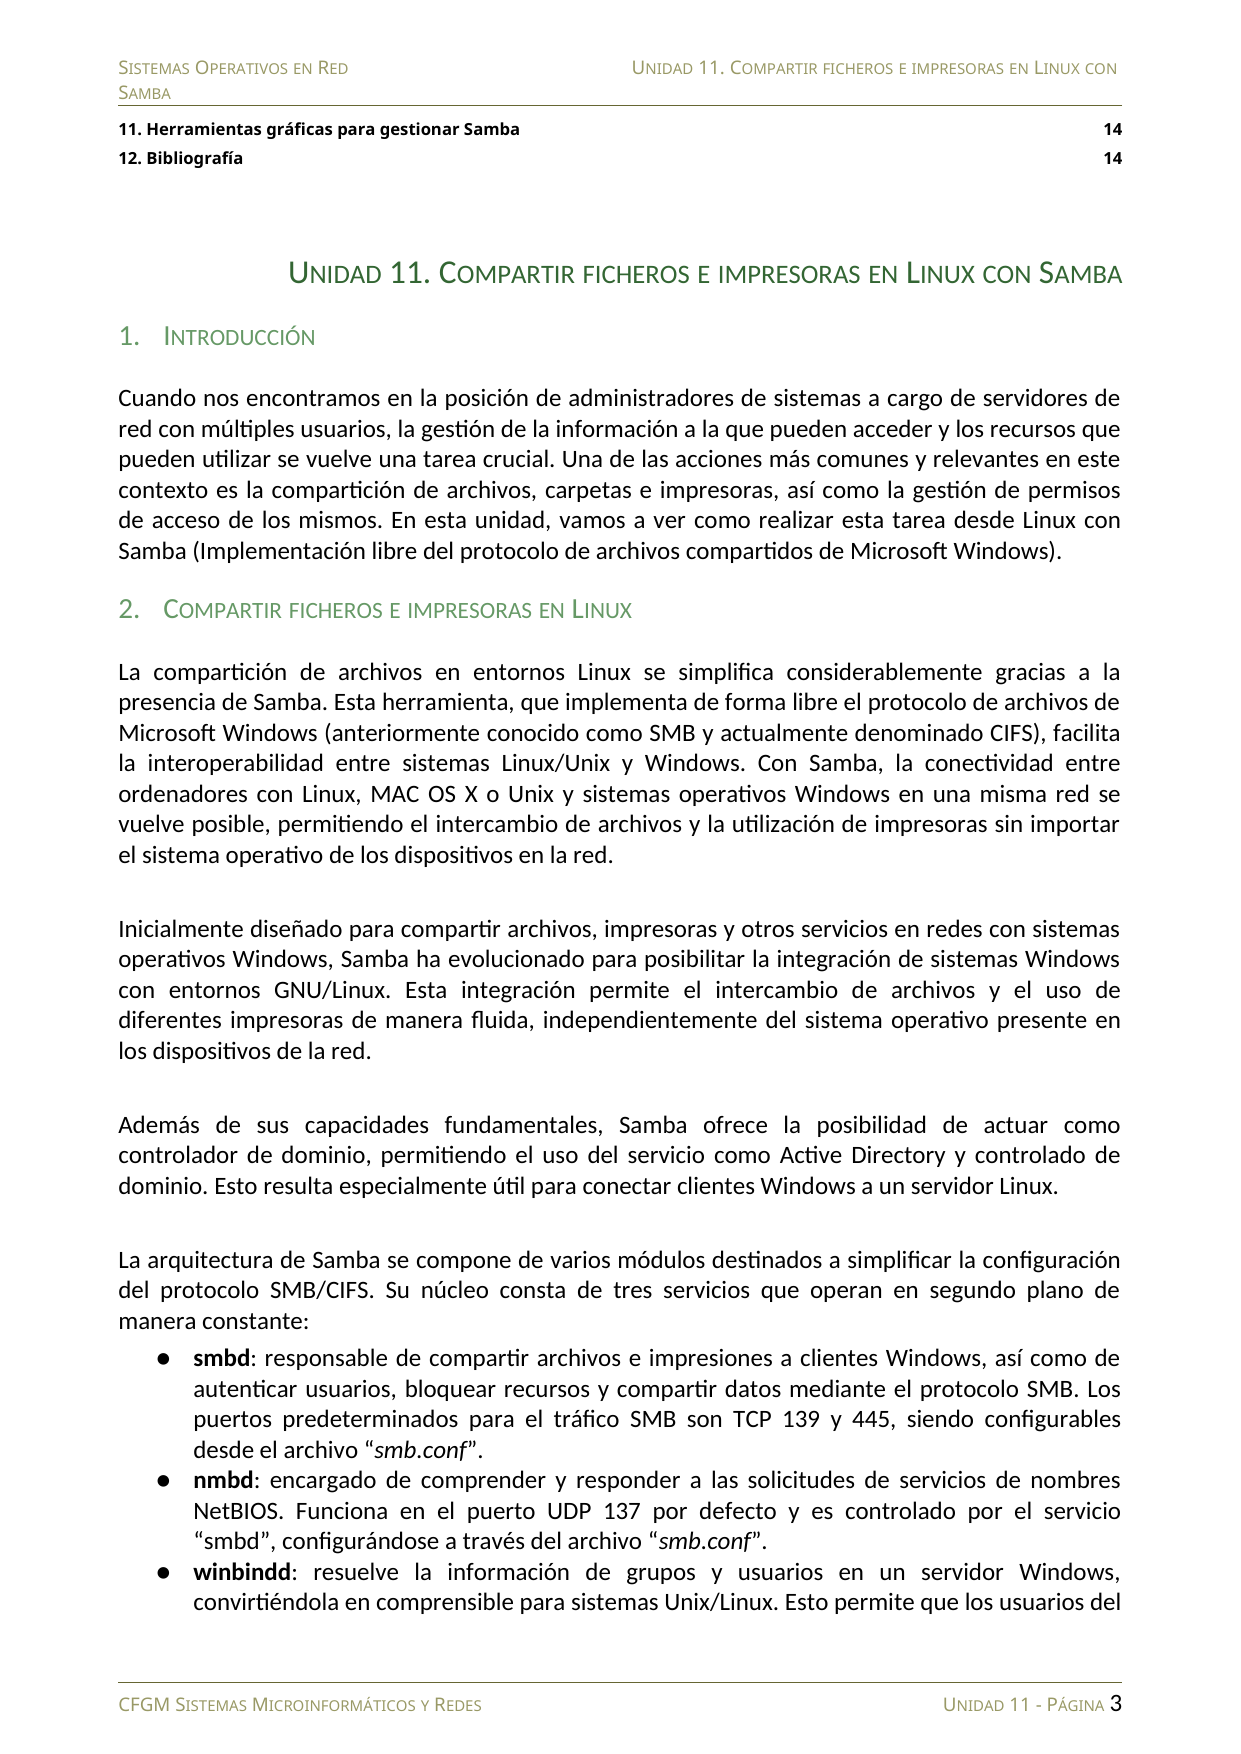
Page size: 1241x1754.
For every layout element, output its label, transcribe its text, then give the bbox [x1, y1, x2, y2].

subtitle Compartir ficheros e impresoras en Linux [118, 590, 1122, 626]
text La arquitectura de Samba se compone de varios módulos destinados a simplificar la configuración del protocolo SMB/CIFS. Su núcleo consta de tres servicios que operan en segundo plano de manera constante: [118, 1244, 1122, 1336]
text 12. Bibliografía 14 [118, 147, 1122, 170]
text Cuando nos encontramos en la posición de administradores de sistemas a cargo de servidores de red con múltiples usuarios, la gestión de la información a la que pueden acceder y los recursos que pueden utilizar se vuelve una tarea crucial. Una de las acciones más comunes y relevantes en este contexto es la compartición de archivos, carpetas e impresoras, así como la gestión de permisos de acceso de los mismos. En esta unidad, vamos a ver como realizar esta tarea desde Linux con Samba (Implementación libre del protocolo de archivos compartidos de Microsoft Windows). [118, 382, 1122, 566]
text La compartición de archivos en entornos Linux se simplifica considerablemente gracias a la presencia de Samba. Esta herramienta, que implementa de forma libre el protocolo de archivos de Microsoft Windows (anteriormente conocido como SMB y actualmente denominado CIFS), facilita la interoperabilidad entre sistemas Linux/Unix y Windows. Con Samba, la conectividad entre ordenadores con Linux, MAC OS X o Unix y sistemas operativos Windows en una misma red se vuelve posible, permitiendo el intercambio de archivos y la utilización de impresoras sin importar el sistema operativo de los dispositivos en la red. [118, 656, 1122, 870]
text Unidad 11. Compartir ficheros e impresoras en Linux con Samba [118, 251, 1122, 292]
text Inicialmente diseñado para compartir archivos, impresoras y otros servicios en redes con sistemas operativos Windows, Samba ha evolucionado para posibilitar la integración de sistemas Windows con entornos GNU/Linux. Esta integración permite el intercambio de archivos y el uso de diferentes impresoras de manera fluida, independientemente del sistema operativo presente en los dispositivos de la red. [118, 913, 1122, 1066]
list smbd: responsable de compartir archivos e impresiones a clientes Windows, así como de autenticar usuarios, bloquear recursos y compartir datos mediante el protocolo SMB. Los puertos predeterminados para el tráfico SMB son TCP 139 y 445, siendo configurables desde el archivo “smb.conf”. [156, 1342, 1122, 1464]
text 11. Herramientas gráficas para gestionar Samba 14 [118, 118, 1122, 141]
list winbindd: resuelve la información de grupos y usuarios en un servidor Windows, convirtiéndola en comprensible para sistemas Unix/Linux. Esto permite que los usuarios del [156, 1556, 1122, 1617]
list nmbd: encargado de comprender y responder a las solicitudes de servicios de nombres NetBIOS. Funciona en el puerto UDP 137 por defecto y es controlado por el servicio “smbd”, configurándose a través del archivo “smb.conf”. [156, 1464, 1122, 1556]
text Además de sus capacidades fundamentales, Samba ofrece la posibilidad de actuar como controlador de dominio, permitiendo el uso del servicio como Active Directory y controlado de dominio. Esto resulta especialmente útil para conectar clientes Windows a un servidor Linux. [118, 1109, 1122, 1201]
subtitle Introducción [118, 317, 1122, 352]
